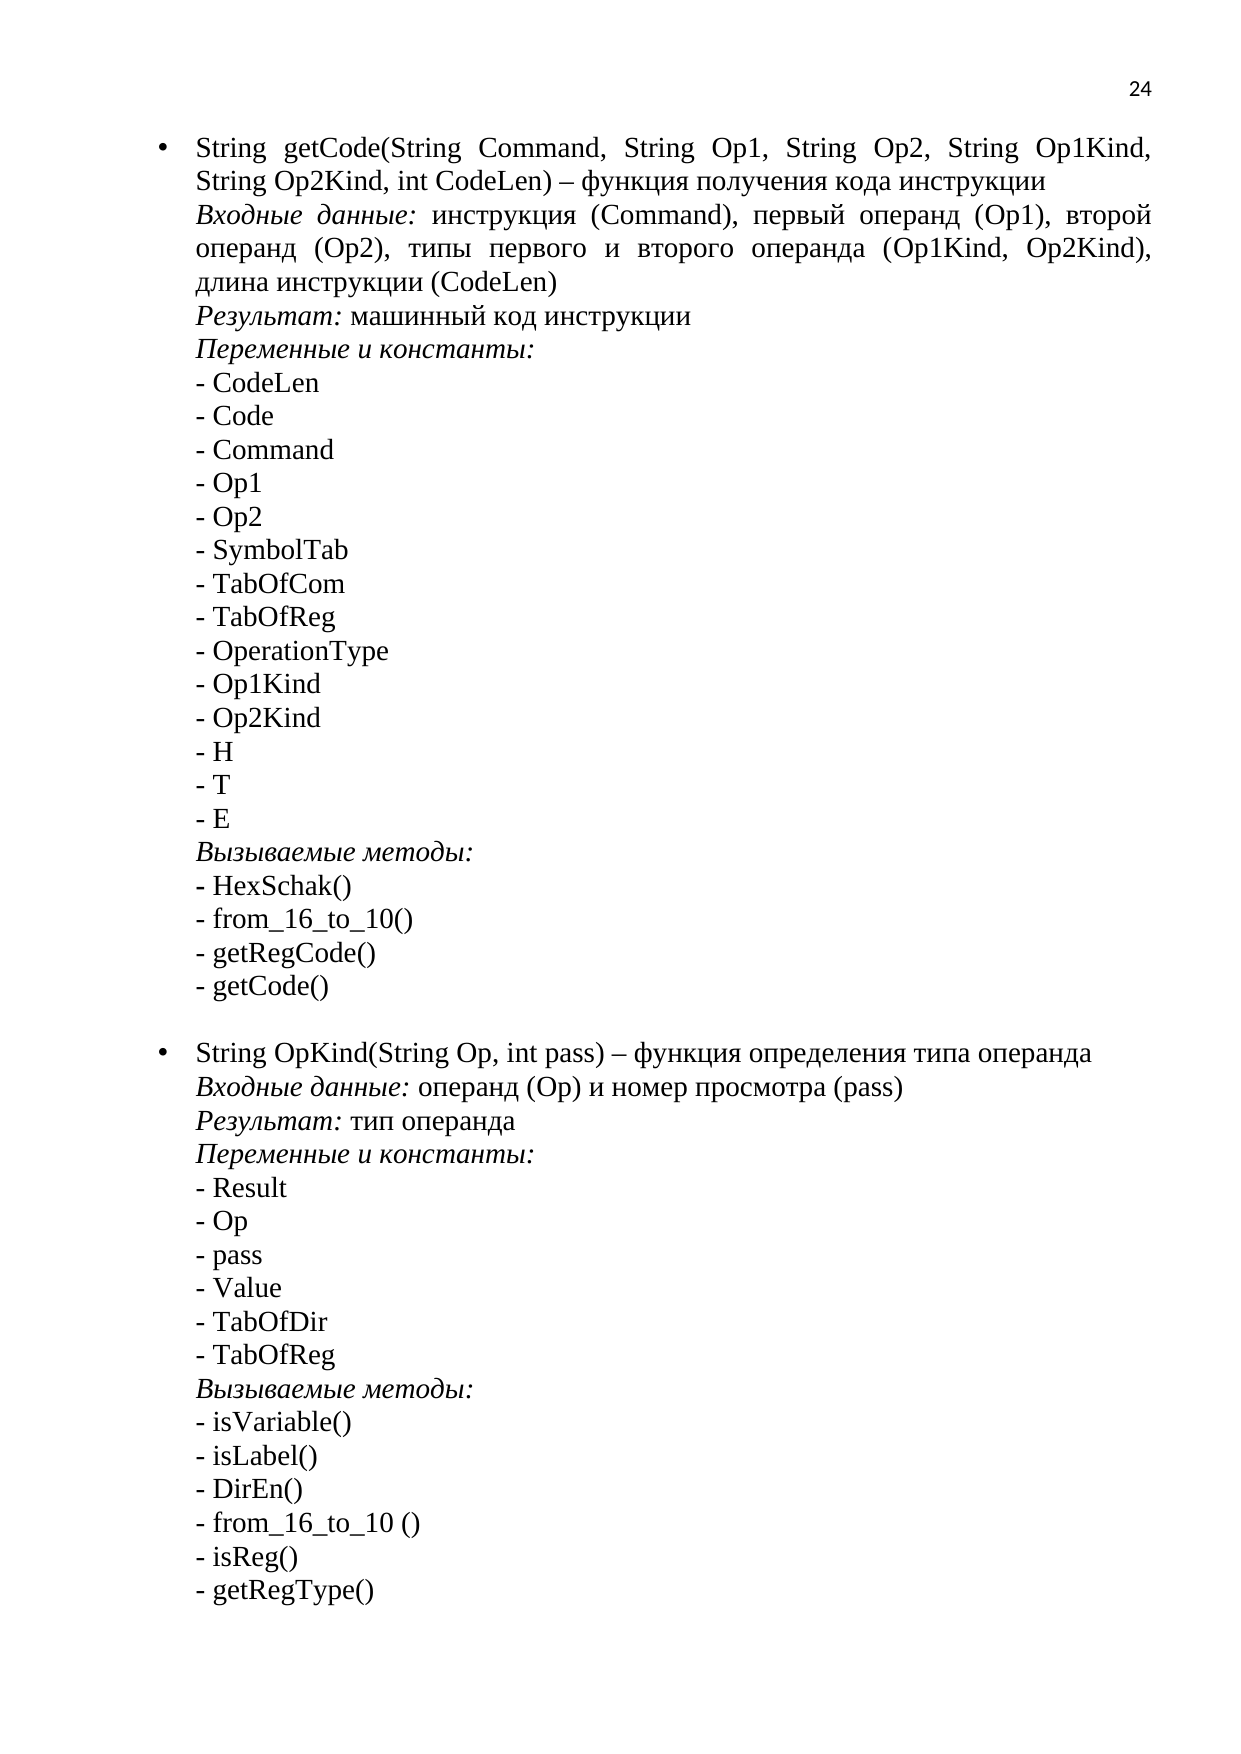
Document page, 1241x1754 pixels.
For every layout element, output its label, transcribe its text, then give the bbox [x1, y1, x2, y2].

list - Op1 [158, 465, 1152, 499]
list String OpKind(String Op, int pass) – функция определения типа операнда [158, 1036, 1152, 1069]
list - isLabel() [158, 1438, 1152, 1472]
list - Op2Kind [158, 700, 1152, 734]
list - isVariable() [158, 1404, 1152, 1438]
list - TabOfCom [158, 566, 1152, 599]
list - from_16_to_10 () [158, 1505, 1152, 1539]
list - OperationType [158, 633, 1152, 667]
list - getRegType() [158, 1572, 1152, 1606]
list - pass [158, 1237, 1152, 1270]
list - isReg() [158, 1539, 1152, 1572]
list Вызываемые методы: [158, 1371, 1152, 1404]
list - from_16_to_10() [158, 901, 1152, 935]
list - T [158, 767, 1152, 801]
list - Op [158, 1203, 1152, 1237]
list - H [158, 734, 1152, 767]
list - getRegCode() [158, 935, 1152, 968]
list - getCode() [158, 968, 1152, 1002]
list Вызываемые методы: [158, 834, 1152, 868]
list - Result [158, 1170, 1152, 1203]
list - CodeLen [158, 365, 1152, 398]
list Переменные и константы: [158, 1136, 1152, 1170]
list - TabOfReg [158, 599, 1152, 633]
list - DirEn() [158, 1472, 1152, 1505]
list Входные данные: операнд (Op) и номер просмотра (pass) [158, 1069, 1152, 1103]
list - TabOfDir [158, 1304, 1152, 1337]
list - SymbolTab [158, 532, 1152, 566]
list - Command [158, 432, 1152, 465]
list - Value [158, 1270, 1152, 1304]
list Входные данные: инструкция (Command), первый операнд (Op1), второй операнд (Op2), типы первого и второго операнда (Op1Kind, Op2Kind), длина инструкции (CodeLen) [158, 197, 1152, 298]
list - Code [158, 398, 1152, 432]
list - HexSchak() [158, 868, 1152, 901]
list - Op1Kind [158, 667, 1152, 700]
list Переменные и константы: [158, 331, 1152, 365]
list Результат: машинный код инструкции [158, 298, 1152, 331]
list - E [158, 801, 1152, 834]
list Результат: тип операнда [158, 1103, 1152, 1136]
list - Op2 [158, 499, 1152, 532]
list String getCode(String Command, String Op1, String Op2, String Op1Kind, String Op2Kind, int CodeLen) – функция получения кода инструкции [158, 130, 1152, 197]
list - TabOfReg [158, 1337, 1152, 1371]
